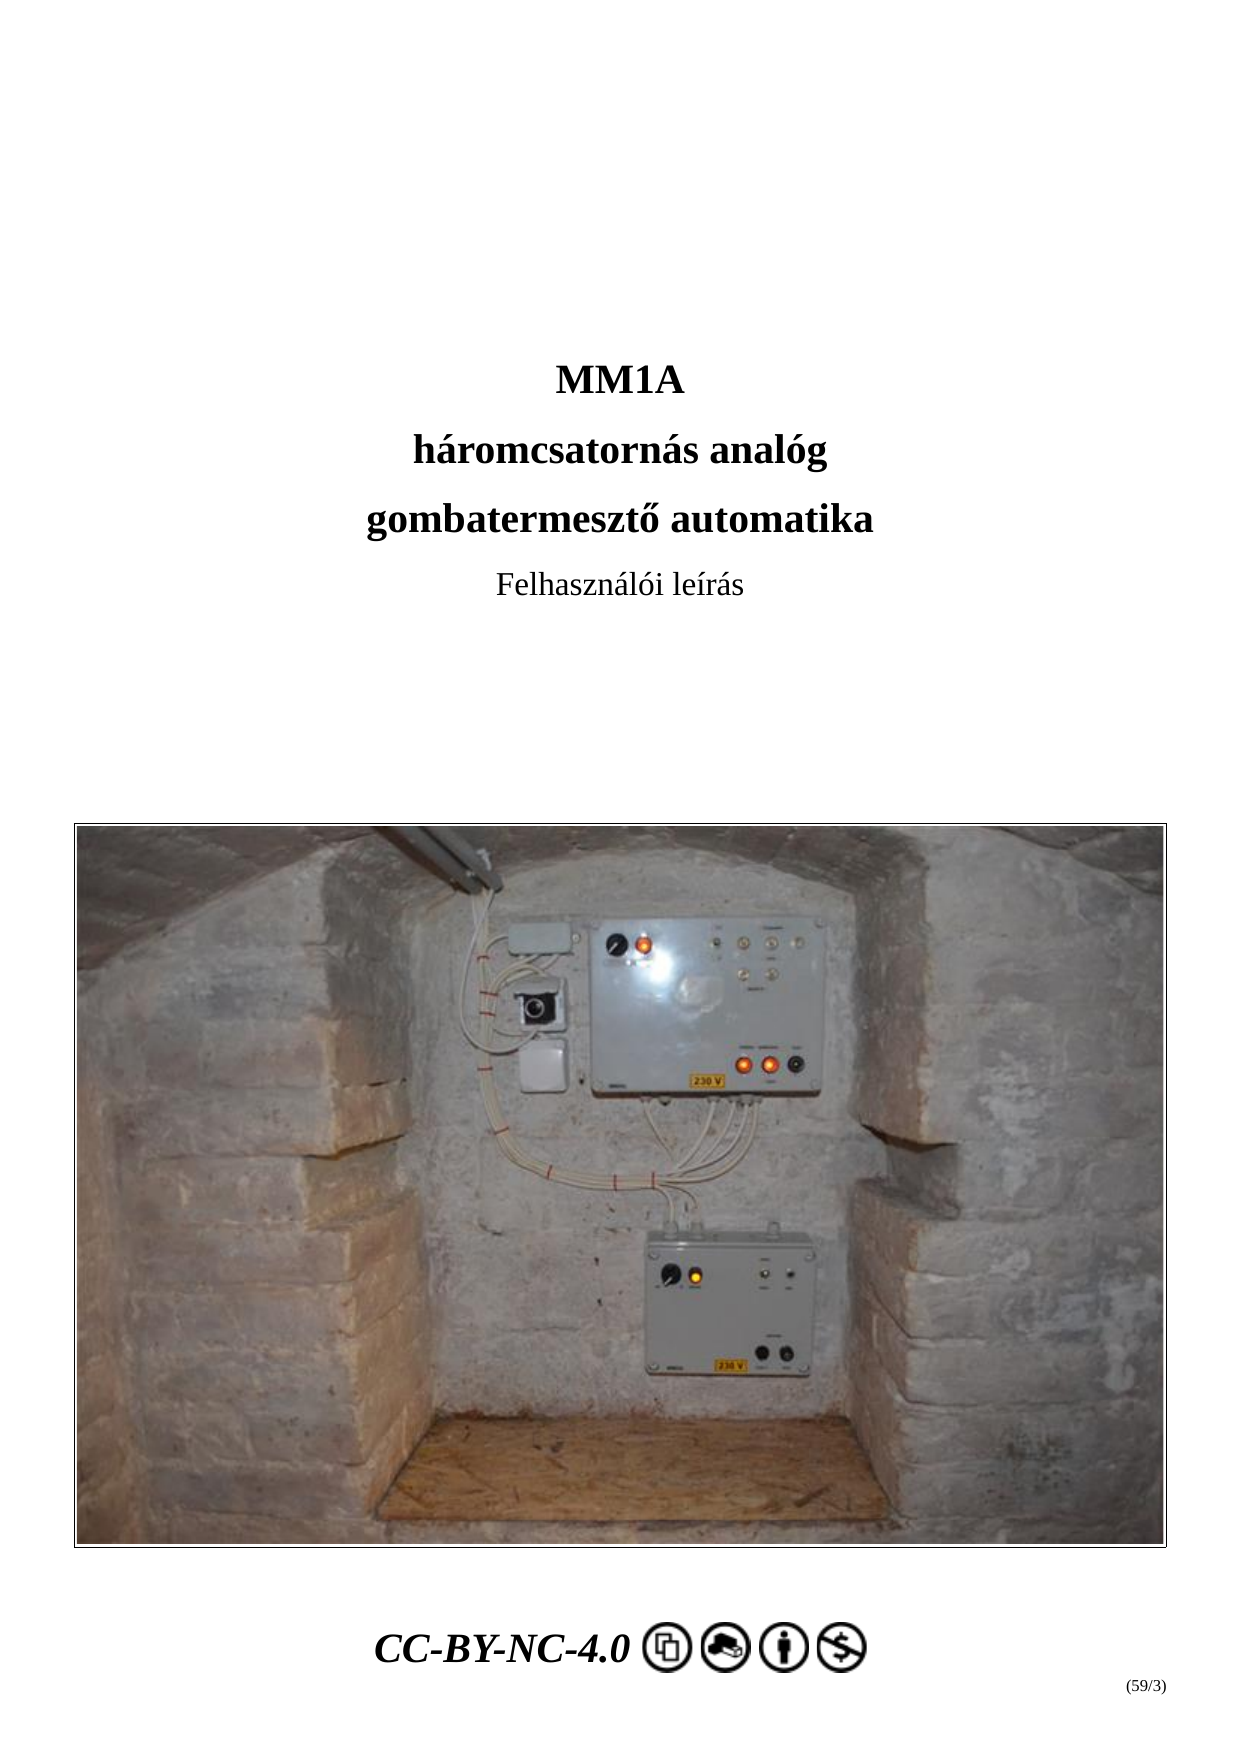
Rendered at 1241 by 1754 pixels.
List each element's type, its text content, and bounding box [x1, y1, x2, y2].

text háromcsatornás analóg [74, 424, 1166, 472]
picture [759, 1622, 809, 1673]
picture [642, 1622, 693, 1673]
picture [816, 1622, 867, 1673]
picture [76, 826, 1164, 1544]
text gombatermesztő automatika [74, 494, 1166, 542]
text Felhasználói leírás [74, 564, 1166, 602]
text MM1A [74, 354, 1166, 402]
picture [700, 1622, 751, 1673]
